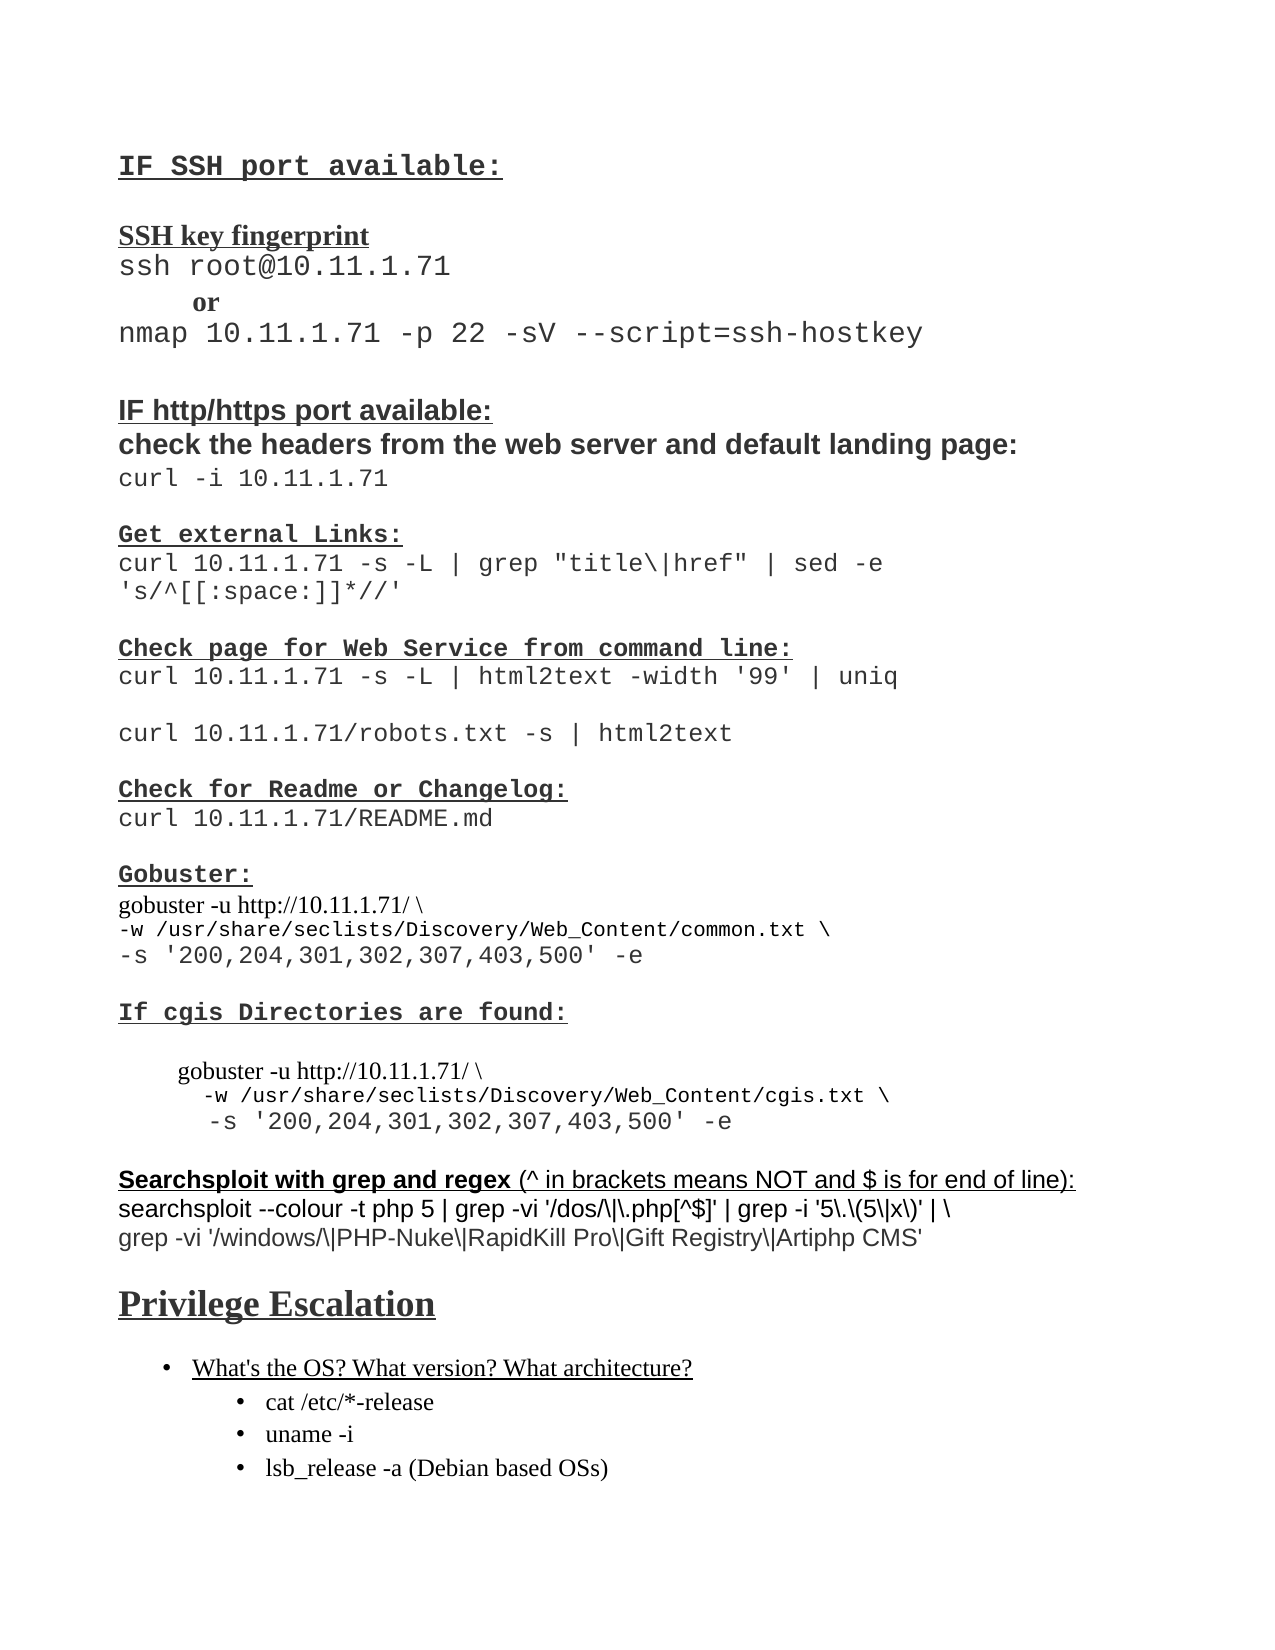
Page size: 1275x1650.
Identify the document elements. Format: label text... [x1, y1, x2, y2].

text ssh root@10.11.1.71 [118, 251, 1098, 284]
text curl -i 10.11.1.71 [118, 465, 1098, 494]
text Gobuster: [118, 862, 1098, 890]
list cat /etc/*-release [236, 1387, 1157, 1415]
text nmap 10.11.1.71 -p 22 -sV --script=ssh-hostkey [118, 318, 1098, 351]
list uname -i [236, 1419, 1157, 1448]
text If cgis Directories are found: [118, 999, 1098, 1028]
text curl 10.11.1.71/README.md [118, 805, 1098, 834]
text Check page for Web Service from command line: [118, 635, 1098, 664]
text curl 10.11.1.71 -s -L | grep "title\|href" | sed -e 's/^[[:space:]]*//' [118, 550, 1098, 607]
list What's the OS? What version? What architecture? [162, 1353, 1157, 1382]
text gobuster -u http://10.11.1.71/ \ [118, 890, 1098, 919]
text SSH key fingerprint [118, 218, 1098, 251]
text -w /usr/share/seclists/Discovery/Web_Content/common.txt \ [118, 919, 1098, 943]
text check the headers from the web server and default landing page: [118, 427, 1098, 460]
text Privilege Escalation [118, 1281, 1157, 1324]
text Check for Readme or Changelog: [118, 777, 1098, 805]
text IF http/https port available: [118, 393, 1098, 427]
text or [118, 284, 1098, 318]
text curl 10.11.1.71/robots.txt -s | html2text [118, 720, 1098, 749]
text curl 10.11.1.71 -s -L | html2text -width '99' | uniq [118, 664, 1098, 692]
text searchsploit --colour -t php 5 | grep -vi '/dos/\|\.php[^$]' | grep -i '5\.\(5\|x\)' | \ [118, 1194, 1098, 1223]
text grep -vi '/windows/\|PHP-Nuke\|RapidKill Pro\|Gift Registry\|Artiphp CMS' [118, 1223, 1098, 1251]
text -w /usr/share/seclists/Discovery/Web_Content/cgis.txt \ [177, 1085, 1098, 1108]
text Searchsploit with grep and regex (^ in brackets means NOT and $ is for end of line): [118, 1165, 1098, 1194]
text IF SSH port available: [118, 151, 1098, 184]
text -s '200,204,301,302,307,403,500' -e [177, 1108, 1098, 1137]
text gobuster -u http://10.11.1.71/ \ [177, 1056, 1098, 1085]
list lsb_release -a (Debian based OSs) [236, 1453, 1157, 1481]
text Get external Links: [118, 522, 1098, 550]
text -s '200,204,301,302,307,403,500' -e [118, 943, 1098, 971]
